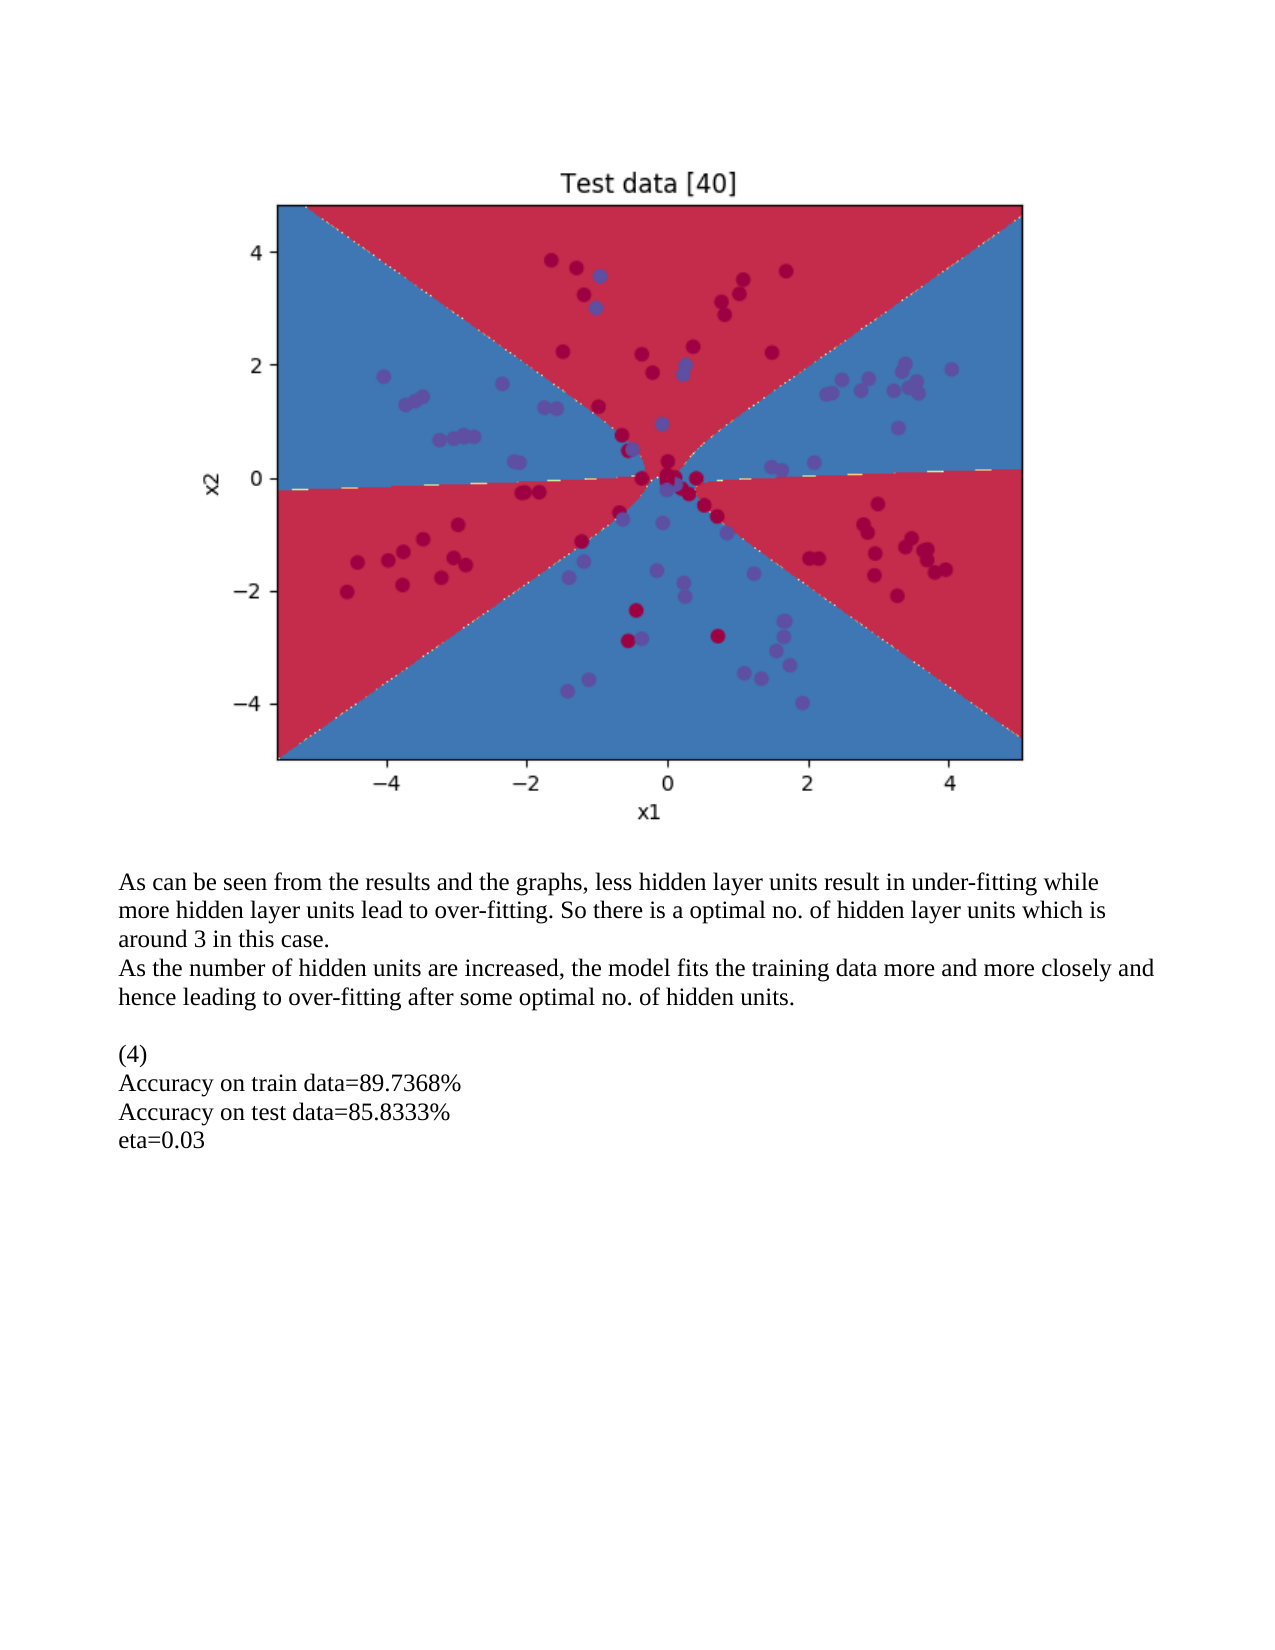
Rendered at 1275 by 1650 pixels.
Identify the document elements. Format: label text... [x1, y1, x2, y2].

text Accuracy on test data=85.8333% [118, 1097, 1157, 1126]
text As can be seen from the results and the graphs, less hidden layer units result in under-fitting while more hidden layer units lead to over-fitting. So there is a optimal no. of hidden layer units which is around 3 in this case. [118, 867, 1157, 953]
picture [157, 118, 1118, 839]
text eta=0.03 [118, 1126, 1157, 1154]
text (4) [118, 1039, 1157, 1068]
text Accuracy on train data=89.7368% [118, 1068, 1157, 1097]
text As the number of hidden units are increased, the model fits the training data more and more closely and hence leading to over-fitting after some optimal no. of hidden units. [118, 953, 1157, 1011]
